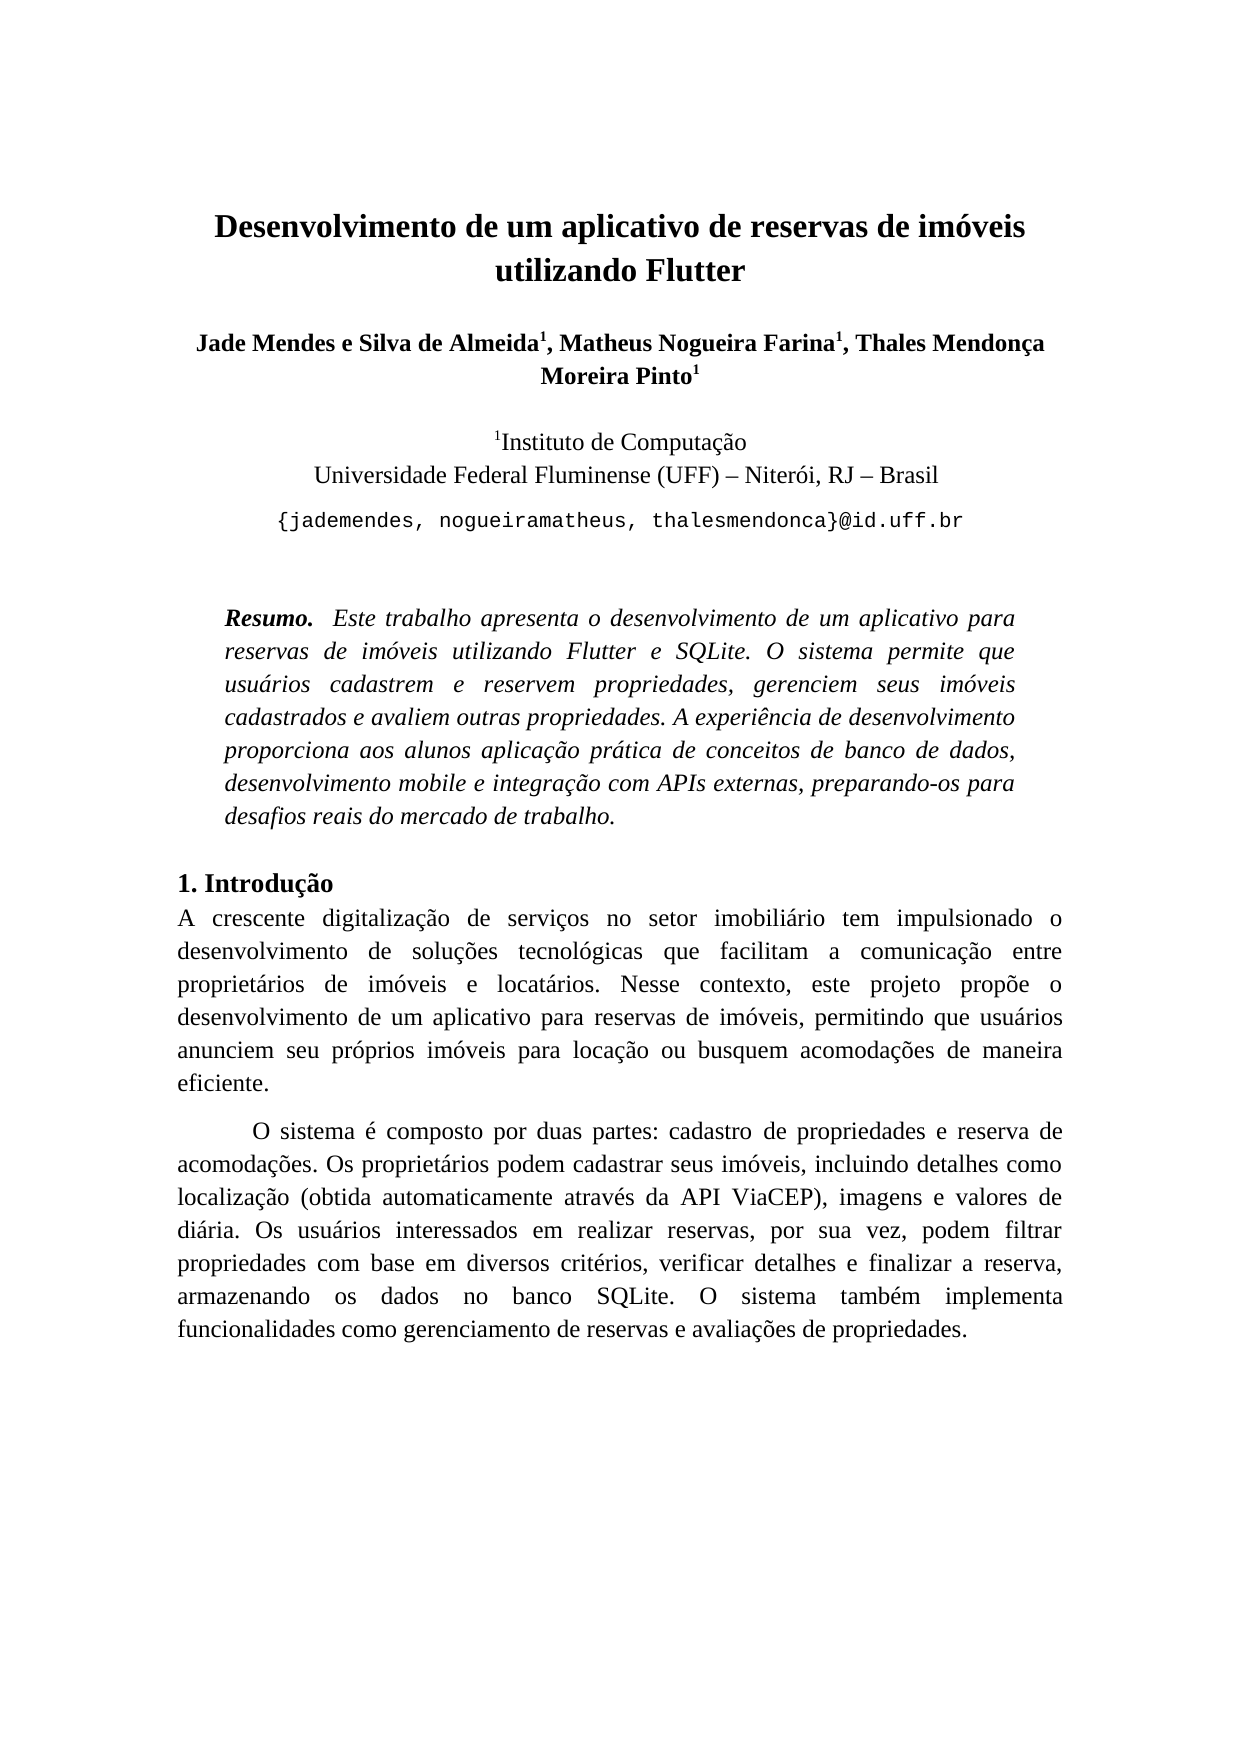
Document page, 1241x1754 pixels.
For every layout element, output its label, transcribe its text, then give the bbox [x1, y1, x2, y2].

text Jade Mendes e Silva de Almeida1, Matheus Nogueira Farina1, Thales Mendonça Moreira Pinto1 [177, 328, 1063, 389]
text Universidade Federal Fluminense (UFF) – Niterói, RJ – Brasil [177, 460, 1063, 489]
text 1Instituto de Computação [177, 427, 1063, 456]
text 1. Introdução [177, 867, 1016, 899]
text {jademendes, nogueiramatheus, thalesmendonca}@id.uff.br [177, 510, 1063, 534]
text O sistema é composto por duas partes: cadastro de propriedades e reserva de acomodações. Os proprietários podem cadastrar seus imóveis, incluindo detalhes como localização (obtida automaticamente através da API ViaCEP), imagens e valores de diária. Os usuários interessados em realizar reservas, por sua vez, podem filtrar propriedades com base em diversos critérios, verificar detalhes e finalizar a reserva, armazenando os dados no banco SQLite. O sistema também implementa funcionalidades como gerenciamento de reservas e avaliações de propriedades. [177, 1116, 1063, 1343]
text A crescente digitalização de serviços no setor imobiliário tem impulsionado o desenvolvimento de soluções tecnológicas que facilitam a comunicação entre proprietários de imóveis e locatários. Nesse contexto, este projeto propõe o desenvolvimento de um aplicativo para reservas de imóveis, permitindo que usuários anunciem seu próprios imóveis para locação ou busquem acomodações de maneira eficiente. [177, 903, 1063, 1097]
text Resumo. Este trabalho apresenta o desenvolvimento de um aplicativo para reservas de imóveis utilizando Flutter e SQLite. O sistema permite que usuários cadastrem e reservem propriedades, gerenciem seus imóveis cadastrados e avaliem outras propriedades. A experiência de desenvolvimento proporciona aos alunos aplicação prática de conceitos de banco de dados, desenvolvimento mobile e integração com APIs externas, preparando-os para desafios reais do mercado de trabalho. [224, 603, 1016, 830]
text Desenvolvimento de um aplicativo de reservas de imóveis utilizando Flutter [177, 207, 1063, 289]
